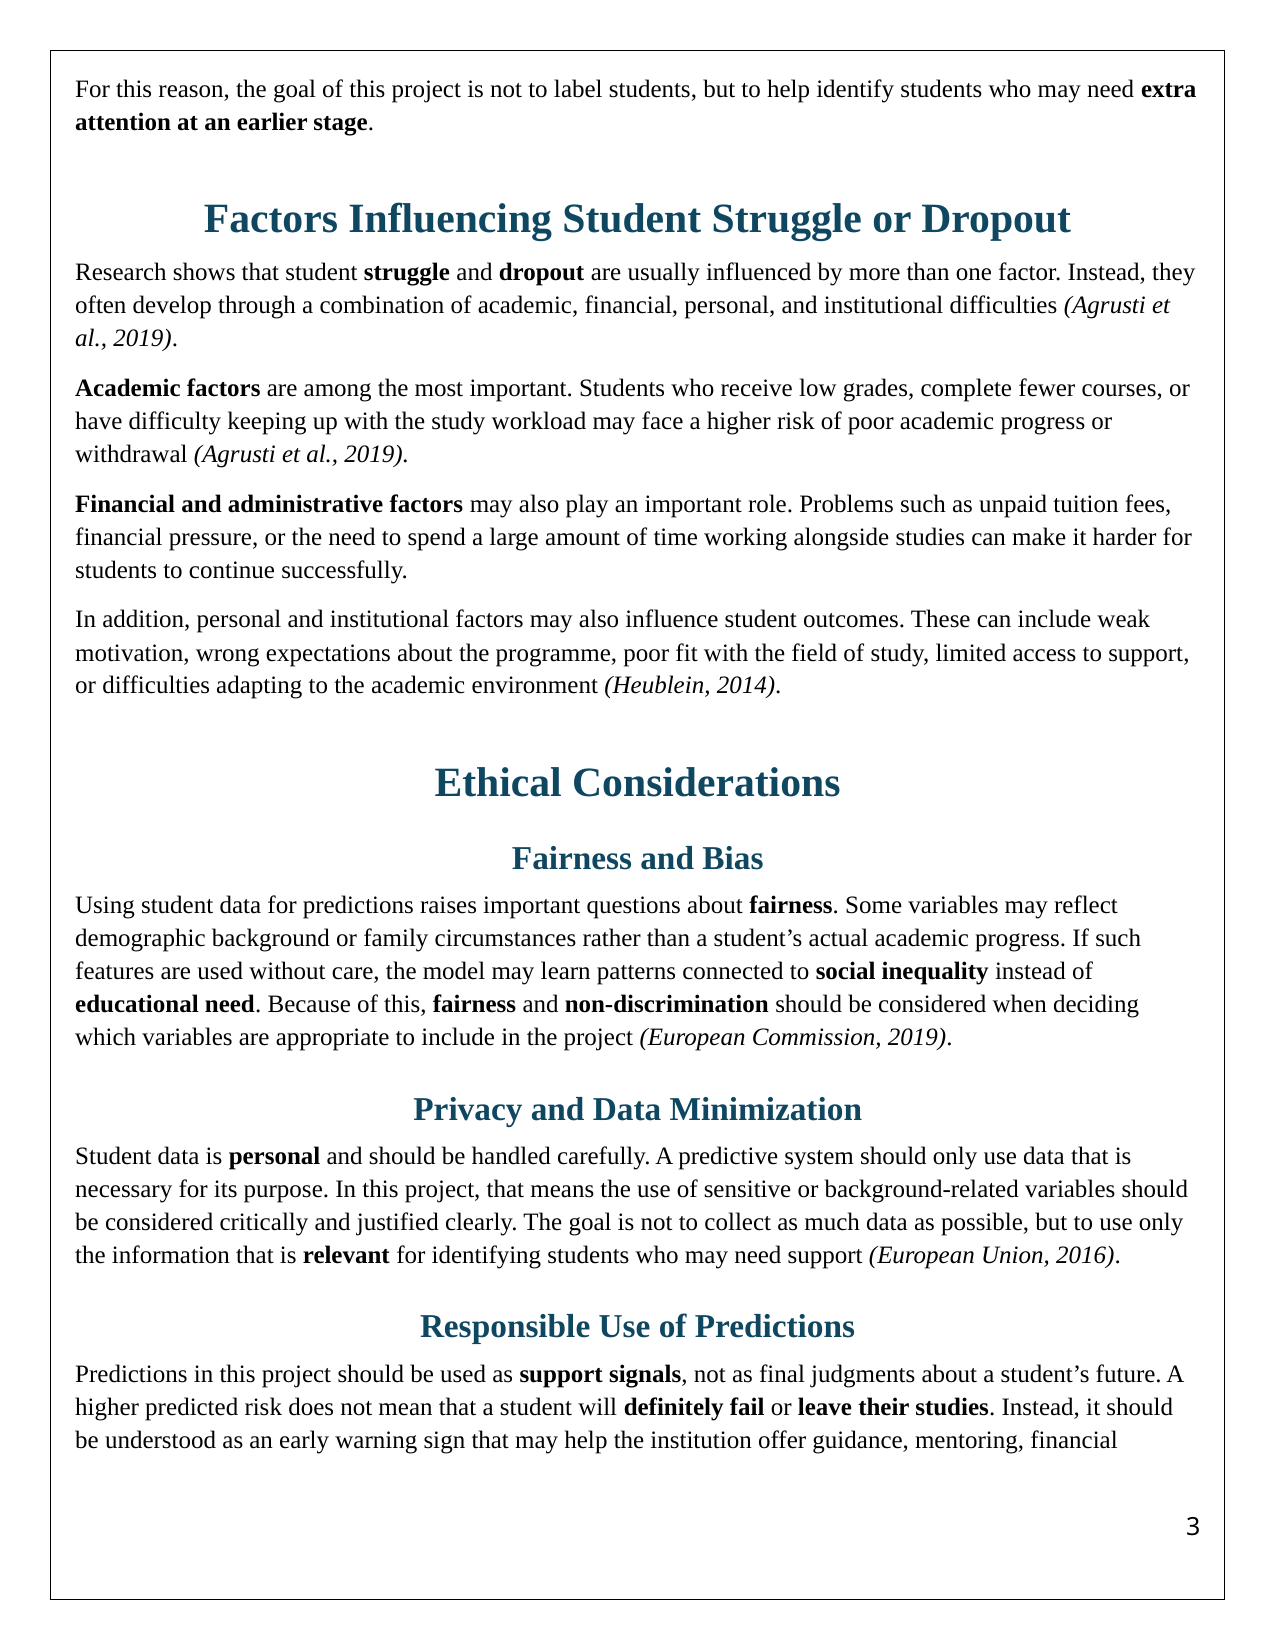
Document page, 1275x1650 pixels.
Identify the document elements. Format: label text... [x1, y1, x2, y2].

subtitle Factors Influencing Student Struggle or Dropout [75, 194, 1200, 242]
text Academic factors are among the most important. Students who receive low grades, complete fewer courses, or have difficulty keeping up with the study workload may face a higher risk of poor academic progress or withdrawal (Agrusti et al., 2019). [75, 373, 1200, 468]
subtitle Privacy and Data Minimization [75, 1089, 1200, 1127]
text Student data is personal and should be handled carefully. A predictive system should only use data that is necessary for its purpose. In this project, that means the use of sensitive or background-related variables should be considered critically and justified clearly. The goal is not to collect as much data as possible, but to use only the information that is relevant for identifying students who may need support (European Union, 2016). [75, 1141, 1200, 1269]
subtitle Responsible Use of Predictions [75, 1307, 1200, 1345]
text For this reason, the goal of this project is not to label students, but to help identify students who may need extra attention at an earlier stage. [75, 74, 1200, 136]
subtitle Ethical Considerations [75, 758, 1200, 806]
text In addition, personal and institutional factors may also influence student outcomes. These can include weak motivation, wrong expectations about the programme, poor fit with the field of study, limited access to support, or difficulties adapting to the academic environment (Heublein, 2014). [75, 604, 1200, 699]
text Research shows that student struggle and dropout are usually influenced by more than one factor. Instead, they often develop through a combination of academic, financial, personal, and institutional difficulties (Agrusti et al., 2019). [75, 257, 1200, 352]
text Using student data for predictions raises important questions about fairness. Some variables may reflect demographic background or family circumstances rather than a student’s actual academic progress. If such features are used without care, the model may learn patterns connected to social inequality instead of educational need. Because of this, fairness and non-discrimination should be considered when deciding which variables are appropriate to include in the project (European Commission, 2019). [75, 890, 1200, 1051]
subtitle Fairness and Bias [75, 838, 1200, 876]
text Predictions in this project should be used as support signals, not as final judgments about a student’s future. A higher predicted risk does not mean that a student will definitely fail or leave their studies. Instead, it should be understood as an early warning sign that may help the institution offer guidance, mentoring, financial [75, 1359, 1200, 1454]
text Financial and administrative factors may also play an important role. Problems such as unpaid tuition fees, financial pressure, or the need to spend a large amount of time working alongside studies can make it harder for students to continue successfully. [75, 489, 1200, 584]
